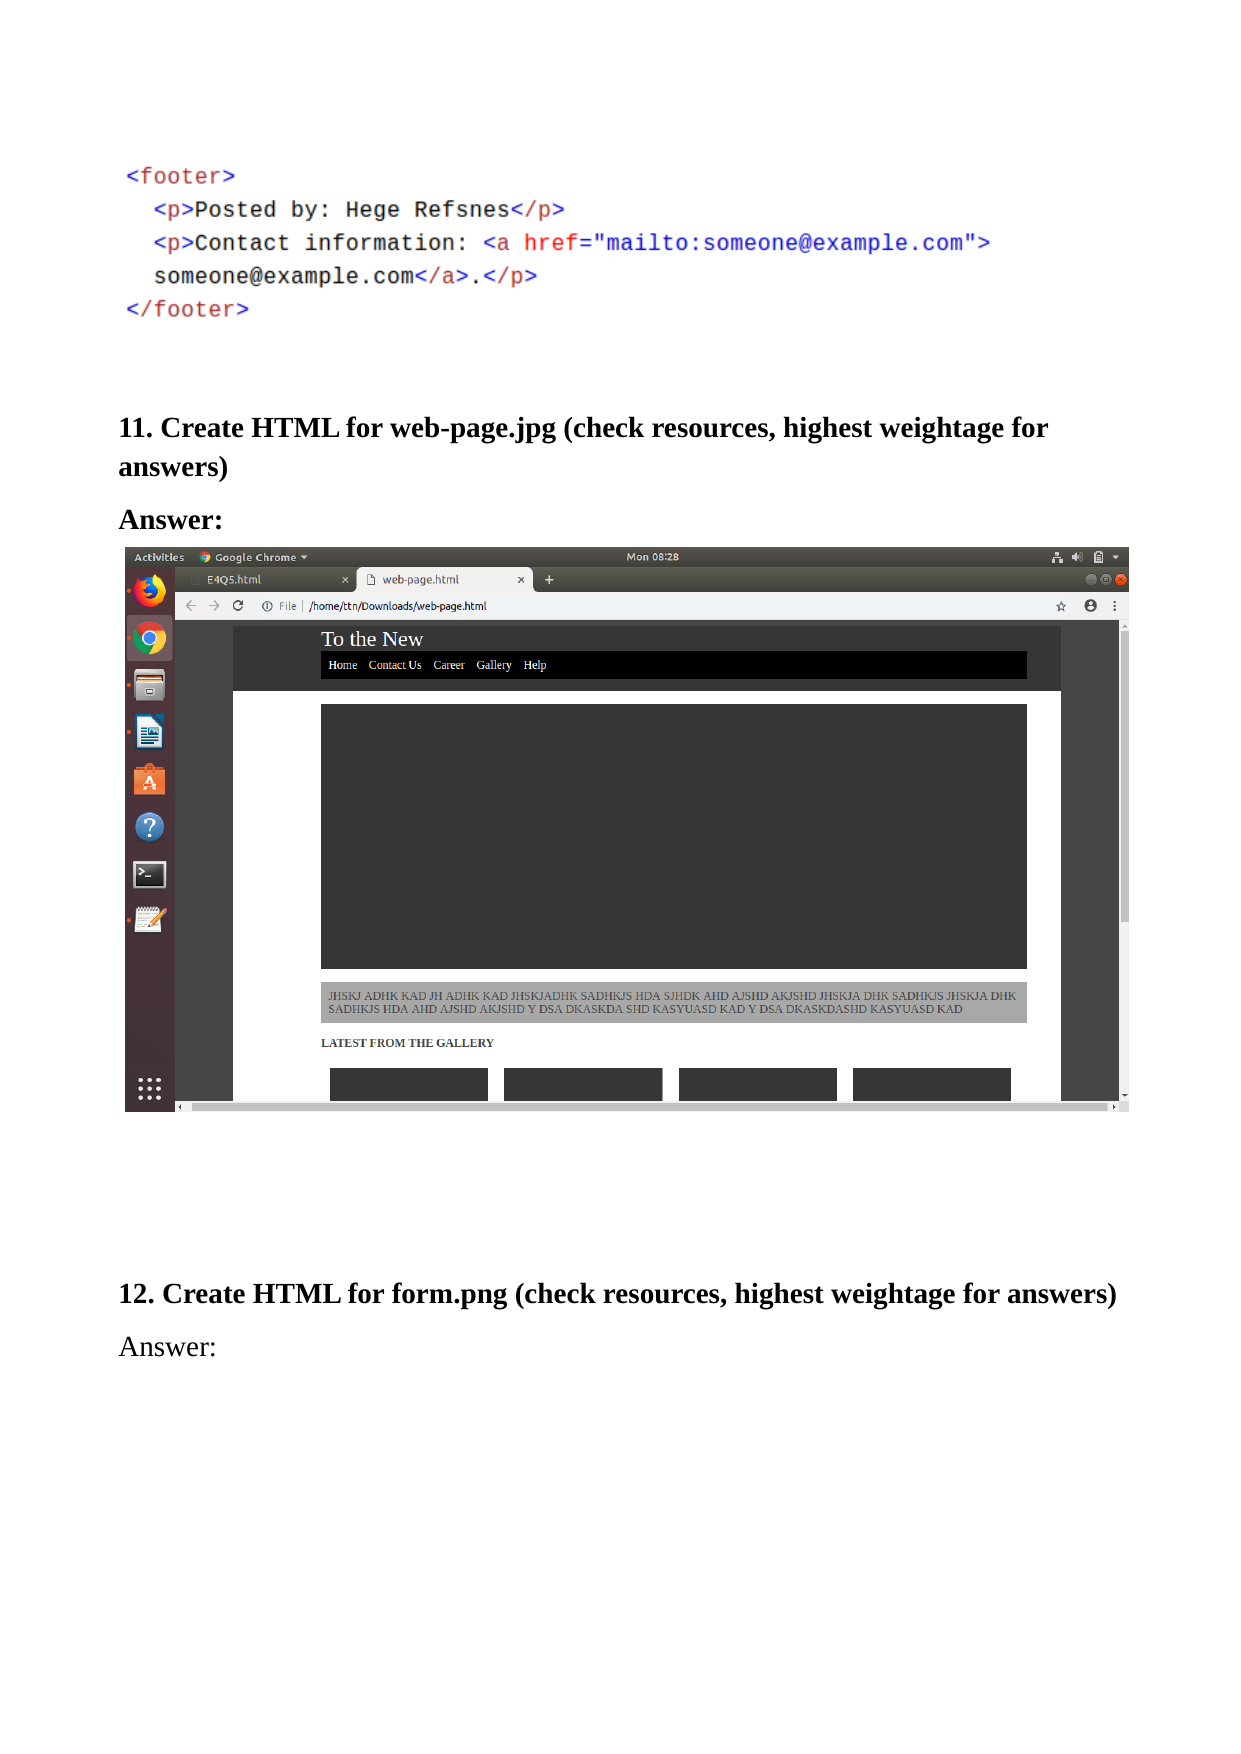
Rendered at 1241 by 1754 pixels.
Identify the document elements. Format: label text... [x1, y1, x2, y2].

picture [125, 547, 1129, 1112]
text Answer: [118, 1329, 1122, 1363]
text 12. Create HTML for form.png (check resources, highest weightage for answers) [118, 1276, 1122, 1309]
picture [118, 156, 1094, 332]
text 11. Create HTML for web-page.jpg (check resources, highest weightage for answers) [118, 410, 1122, 482]
text Answer: [118, 502, 1122, 536]
